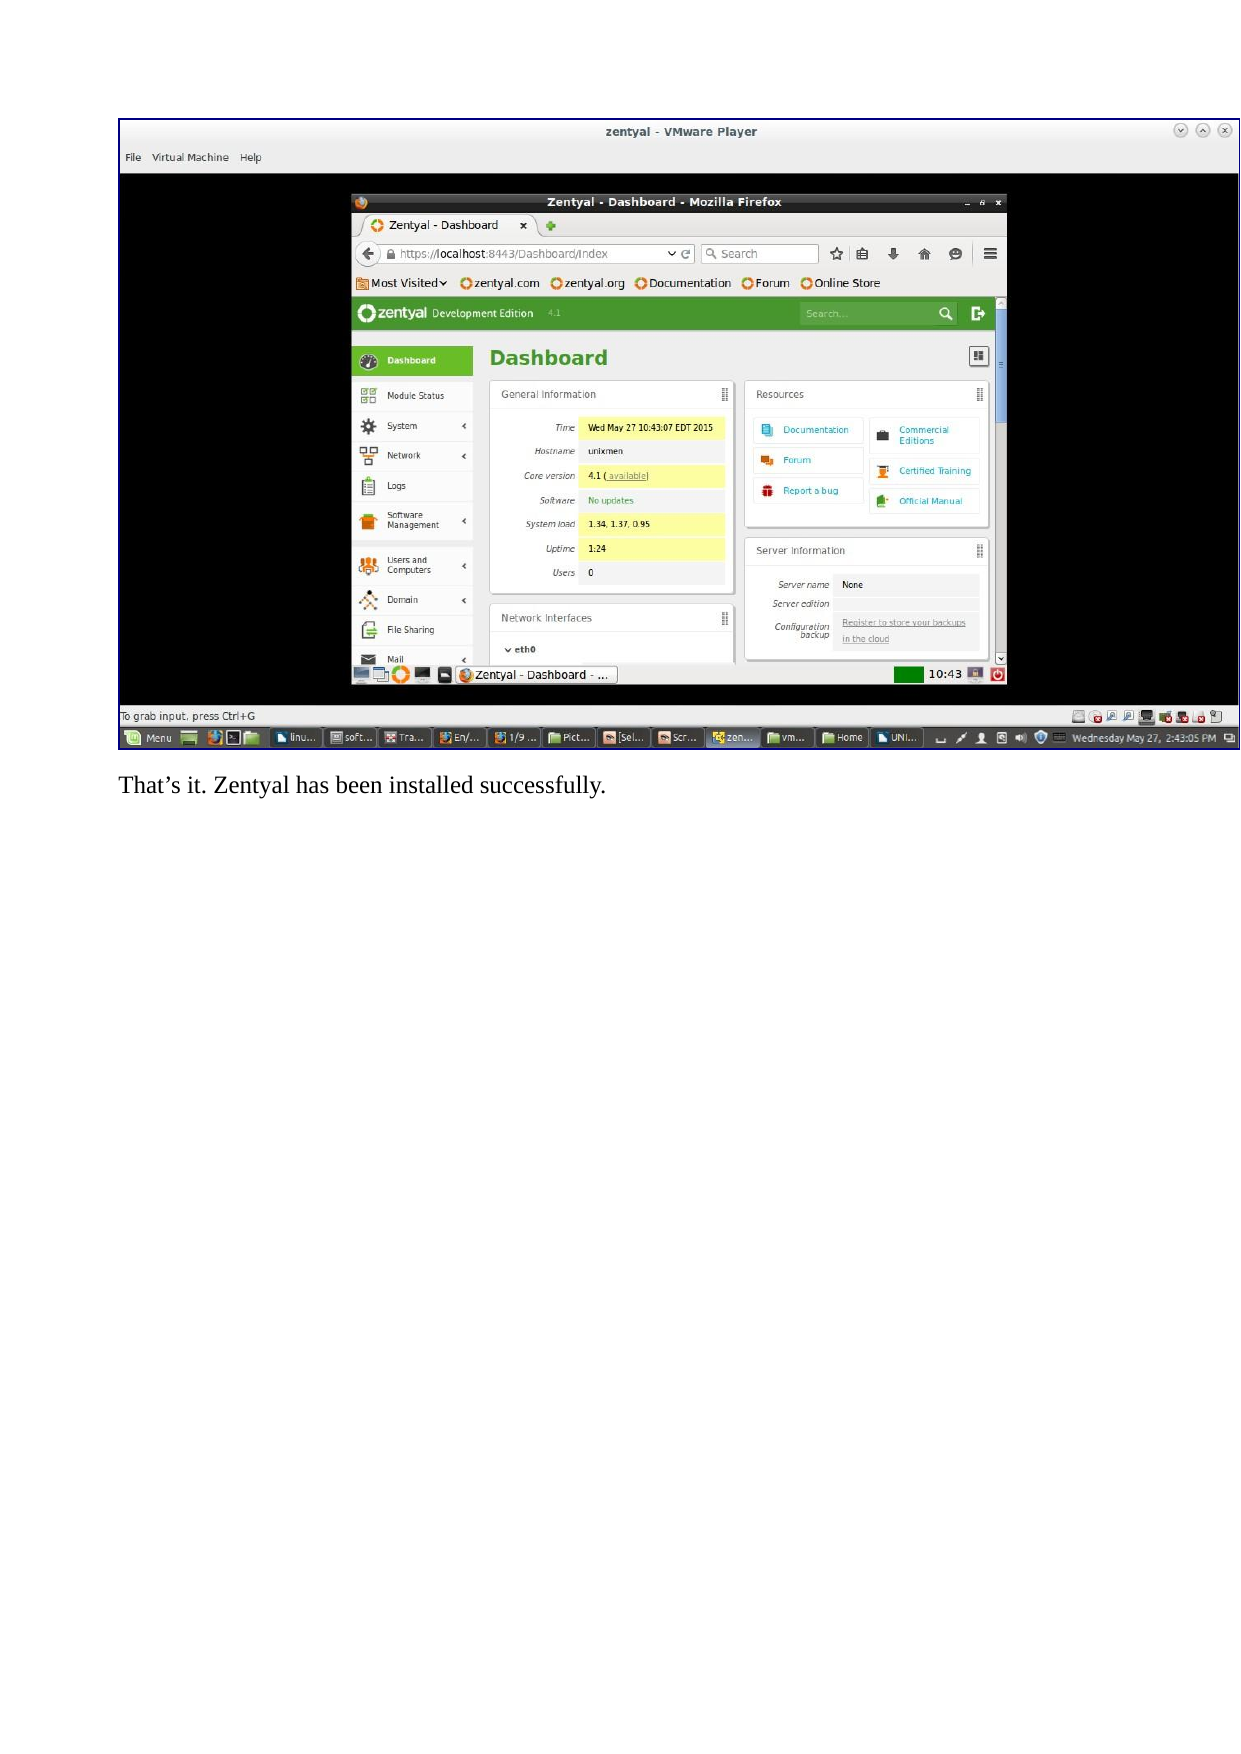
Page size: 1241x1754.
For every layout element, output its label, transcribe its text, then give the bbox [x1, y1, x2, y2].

text That’s it. Zentyal has been installed successfully. [118, 770, 1122, 799]
picture [120, 120, 1239, 748]
